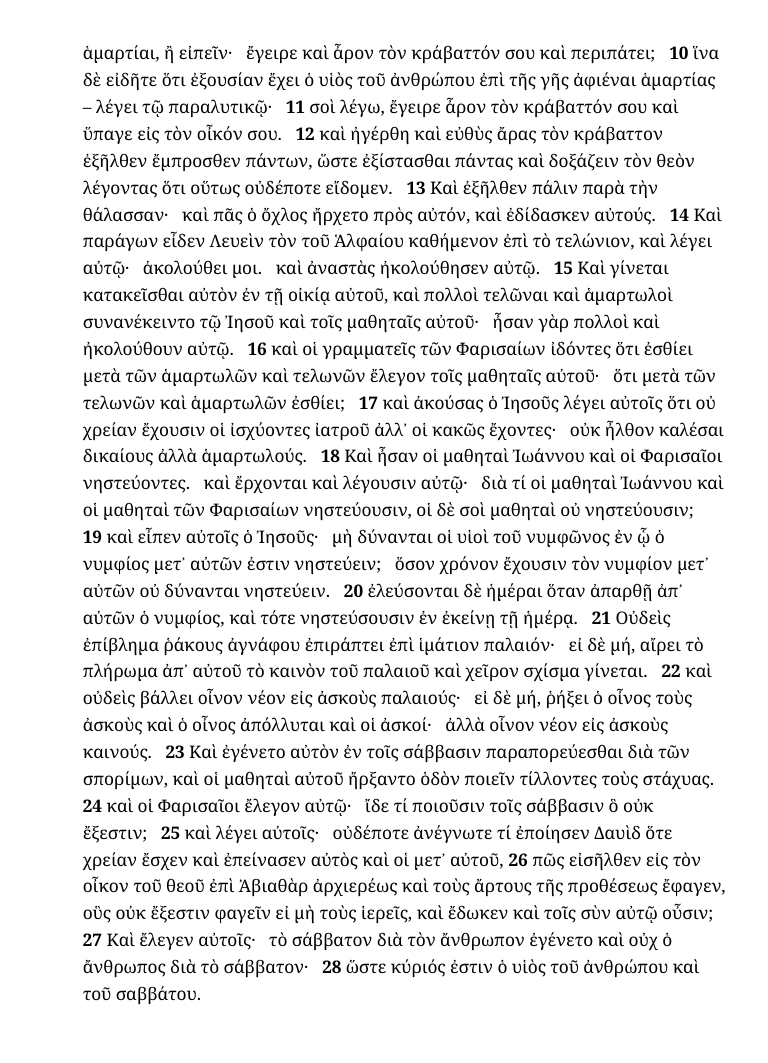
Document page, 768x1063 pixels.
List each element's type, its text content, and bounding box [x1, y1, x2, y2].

text ἁμαρτίαι, ἢ εἰπεῖν· ἔγειρε καὶ ἆρον τὸν κράβαττόν σου καὶ περιπάτει; 10 ἵνα δὲ εἰδῆτε ὅτι ἐξουσίαν ἔχει ὁ υἱὸς τοῦ ἀνθρώπου ἐπὶ τῆς γῆς ἀφιέναι ἁμαρτίας – λέγει τῷ παραλυτικῷ· 11 σοὶ λέγω, ἔγειρε ἆρον τὸν κράβαττόν σου καὶ ὕπαγε εἰς τὸν οἶκόν σου. 12 καὶ ἠγέρθη καὶ εὐθὺς ἄρας τὸν κράβαττον ἐξῆλθεν ἔμπροσθεν πάντων, ὥστε ἐξίστασθαι πάντας καὶ δοξάζειν τὸν θεὸν λέγοντας ὅτι οὕτως οὐδέποτε εἴδομεν. 13 Καὶ ἐξῆλθεν πάλιν παρὰ τὴν θάλασσαν· καὶ πᾶς ὁ ὄχλος ἤρχετο πρὸς αὐτόν, καὶ ἐδίδασκεν αὐτούς. 14 Καὶ παράγων εἶδεν Λευεὶν τὸν τοῦ Ἁλφαίου καθήμενον ἐπὶ τὸ τελώνιον, καὶ λέγει αὐτῷ· ἀκολούθει μοι. καὶ ἀναστὰς ἠκολούθησεν αὐτῷ. 15 Καὶ γίνεται κατακεῖσθαι αὐτὸν ἐν τῇ οἰκίᾳ αὐτοῦ, καὶ πολλοὶ τελῶναι καὶ ἁμαρτωλοὶ συνανέκειντο τῷ Ἰησοῦ καὶ τοῖς μαθηταῖς αὐτοῦ· ἦσαν γὰρ πολλοὶ καὶ ἠκολούθουν αὐτῷ. 16 καὶ οἱ γραμματεῖς τῶν Φαρισαίων ἰδόντες ὅτι ἐσθίει μετὰ τῶν ἁμαρτωλῶν καὶ τελωνῶν ἔλεγον τοῖς μαθηταῖς αὐτοῦ· ὅτι μετὰ τῶν τελωνῶν καὶ ἁμαρτωλῶν ἐσθίει; 17 καὶ ἀκούσας ὁ Ἰησοῦς λέγει αὐτοῖς ὅτι οὐ χρείαν ἔχουσιν οἱ ἰσχύοντες ἰατροῦ ἀλλ᾽ οἱ κακῶς ἔχοντες· οὐκ ἦλθον καλέσαι δικαίους ἀλλὰ ἁμαρτωλούς. 18 Καὶ ἦσαν οἱ μαθηταὶ Ἰωάννου καὶ οἱ Φαρισαῖοι νηστεύοντες. καὶ ἔρχονται καὶ λέγουσιν αὐτῷ· διὰ τί οἱ μαθηταὶ Ἰωάννου καὶ οἱ μαθηταὶ τῶν Φαρισαίων νηστεύουσιν, οἱ δὲ σοὶ μαθηταὶ οὐ νηστεύουσιν; 19 καὶ εἶπεν αὐτοῖς ὁ Ἰησοῦς· μὴ δύνανται οἱ υἱοὶ τοῦ νυμφῶνος ἐν ᾧ ὁ νυμφίος μετ᾽ αὐτῶν ἐστιν νηστεύειν; ὅσον χρόνον ἔχουσιν τὸν νυμφίον μετ᾽ αὐτῶν οὐ δύνανται νηστεύειν. 20 ἐλεύσονται δὲ ἡμέραι ὅταν ἀπαρθῇ ἀπ᾽ αὐτῶν ὁ νυμφίος, καὶ τότε νηστεύσουσιν ἐν ἐκείνῃ τῇ ἡμέρᾳ. 21 Οὐδεὶς ἐπίβλημα ῥάκους ἀγνάφου ἐπιράπτει ἐπὶ ἱμάτιον παλαιόν· εἰ δὲ μή, αἴρει τὸ πλήρωμα ἀπ᾽ αὐτοῦ τὸ καινὸν τοῦ παλαιοῦ καὶ χεῖρον σχίσμα γίνεται. 22 καὶ οὐδεὶς βάλλει οἶνον νέον εἰς ἀσκοὺς παλαιούς· εἰ δὲ μή, ῥήξει ὁ οἶνος τοὺς ἀσκοὺς καὶ ὁ οἶνος ἀπόλλυται καὶ οἱ ἀσκοί· ἀλλὰ οἶνον νέον εἰς ἀσκοὺς καινούς. 23 Καὶ ἐγένετο αὐτὸν ἐν τοῖς σάββασιν παραπορεύεσθαι διὰ τῶν σπορίμων, καὶ οἱ μαθηταὶ αὐτοῦ ἤρξαντο ὁδὸν ποιεῖν τίλλοντες τοὺς στάχυας. 24 καὶ οἱ Φαρισαῖοι ἔλεγον αὐτῷ· ἴδε τί ποιοῦσιν τοῖς σάββασιν ὃ οὐκ ἔξεστιν; 25 καὶ λέγει αὐτοῖς· οὐδέποτε ἀνέγνωτε τί ἐποίησεν Δαυὶδ ὅτε χρείαν ἔσχεν καὶ ἐπείνασεν αὐτὸς καὶ οἱ μετ᾽ αὐτοῦ, 26 πῶς εἰσῆλθεν εἰς τὸν οἶκον τοῦ θεοῦ ἐπὶ Ἀβιαθὰρ ἀρχιερέως καὶ τοὺς ἄρτους τῆς προθέσεως ἔφαγεν, οὓς οὐκ ἔξεστιν φαγεῖν εἰ μὴ τοὺς ἱερεῖς, καὶ ἔδωκεν καὶ τοῖς σὺν αὐτῷ οὖσιν; 27 Καὶ ἔλεγεν αὐτοῖς· τὸ σάββατον διὰ τὸν ἄνθρωπον ἐγένετο καὶ οὐχ ὁ ἄνθρωπος διὰ τὸ σάββατον· 28 ὥστε κύριός ἐστιν ὁ υἱὸς τοῦ ἀνθρώπου καὶ τοῦ σαββάτου. [83, 41, 726, 1005]
